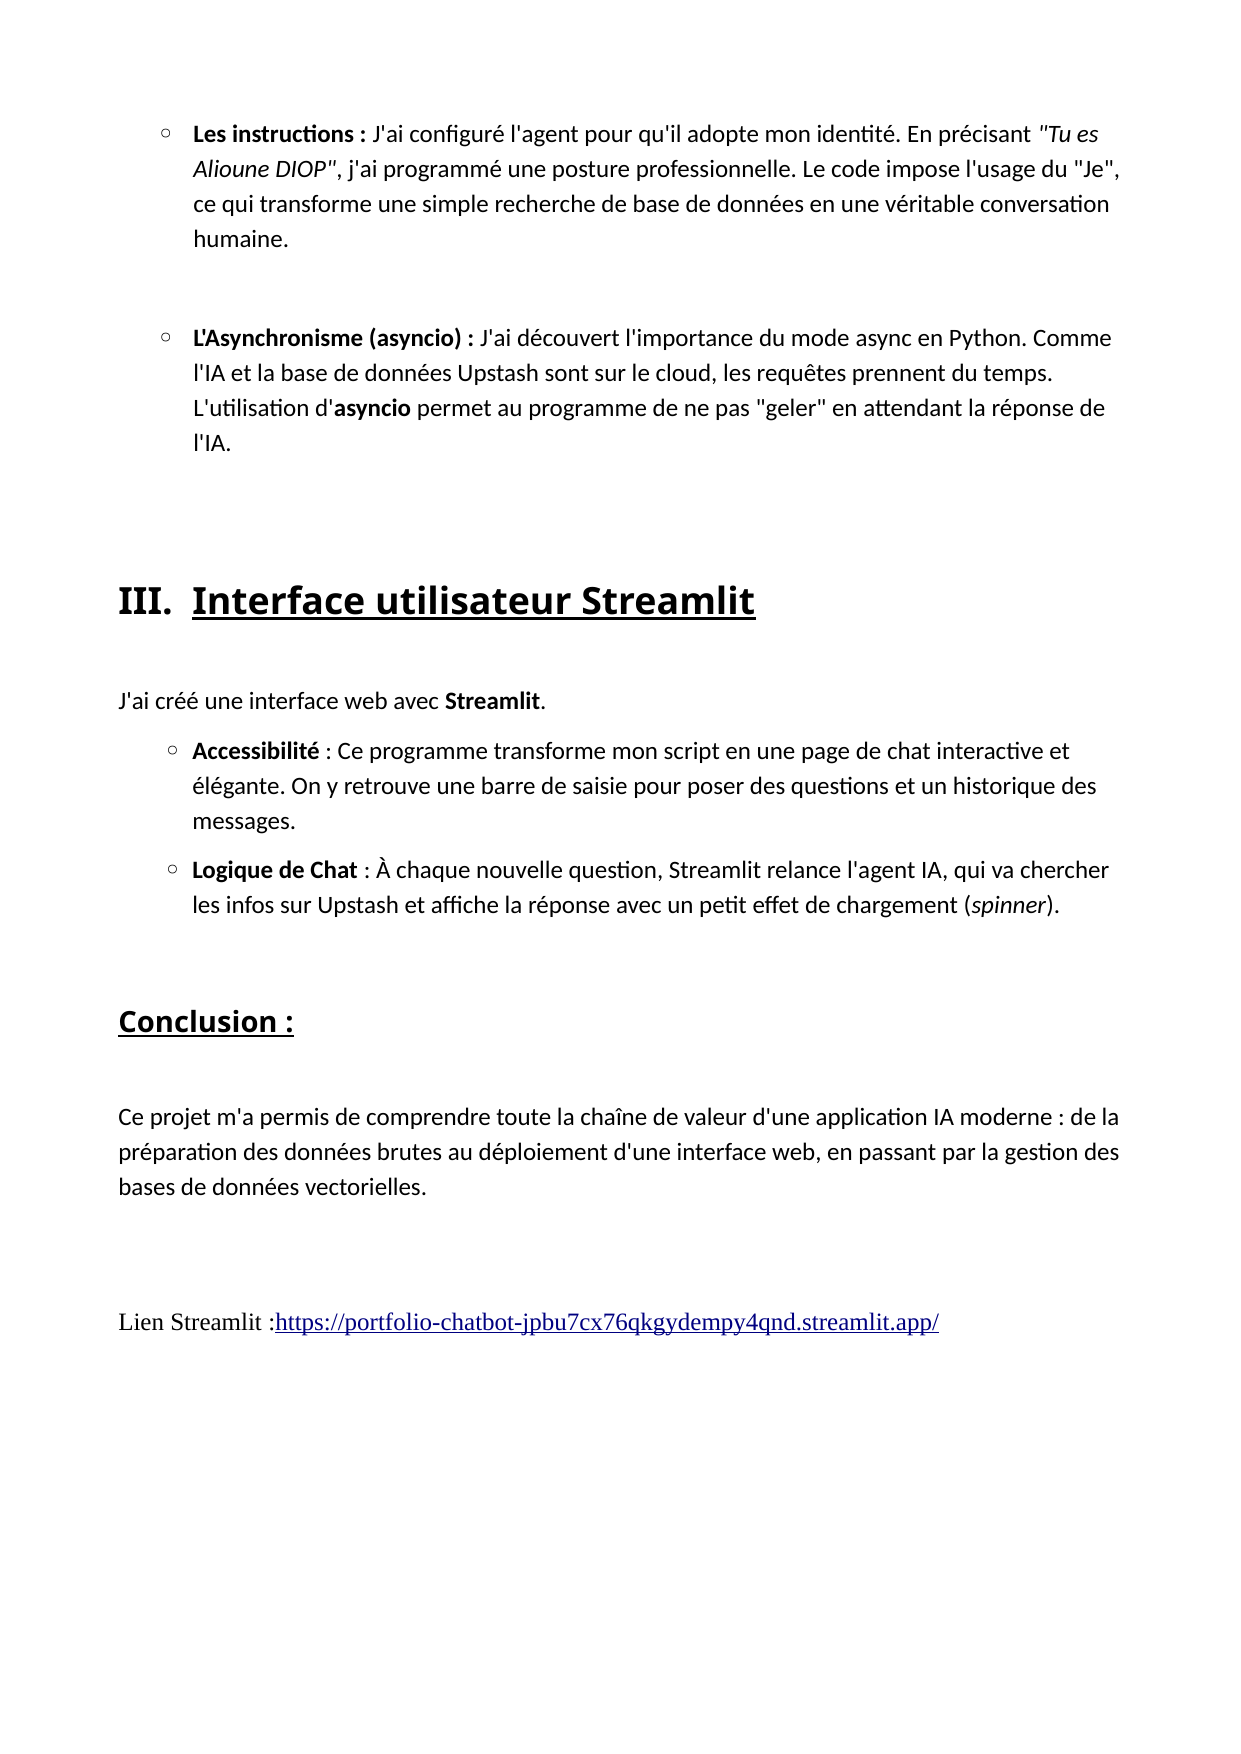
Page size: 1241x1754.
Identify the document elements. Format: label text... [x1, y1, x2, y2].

list Logique de Chat : À chaque nouvelle question, Streamlit relance l'agent IA, qui va chercher les infos sur Upstash et affiche la réponse avec un petit effet de chargement (spinner). [162, 854, 1122, 920]
list Accessibilité : Ce programme transforme mon script en une page de chat interactive et élégante. On y retrouve une barre de saisie pour poser des questions et un historique des messages. [162, 735, 1122, 835]
text Lien Streamlit :https://portfolio-chatbot-jpbu7cx76qkgydempy4qnd.streamlit.app/ [118, 1307, 1122, 1336]
text J'ai créé une interface web avec Streamlit. [118, 685, 1122, 716]
list L'Asynchronisme (asyncio) : J'ai découvert l'importance du mode async en Python. Comme l'IA et la base de données Upstash sont sur le cloud, les requêtes prennent du temps. L'utilisation d'asyncio permet au programme de ne pas "geler" en attendant la réponse de l'IA. [156, 322, 1122, 458]
list Les instructions : J'ai configuré l'agent pour qu'il adopte mon identité. En précisant "Tu es Alioune DIOP", j'ai programmé une posture professionnelle. Le code impose l'usage du "Je", ce qui transforme une simple recherche de base de données en une véritable conversation humaine. [156, 118, 1122, 254]
subtitle Conclusion : [118, 1001, 1122, 1041]
subtitle III. Interface utilisateur Streamlit [118, 574, 1122, 625]
text Ce projet m'a permis de comprendre toute la chaîne de valeur d'une application IA moderne : de la préparation des données brutes au déploiement d'une interface web, en passant par la gestion des bases de données vectorielles. [118, 1101, 1122, 1202]
